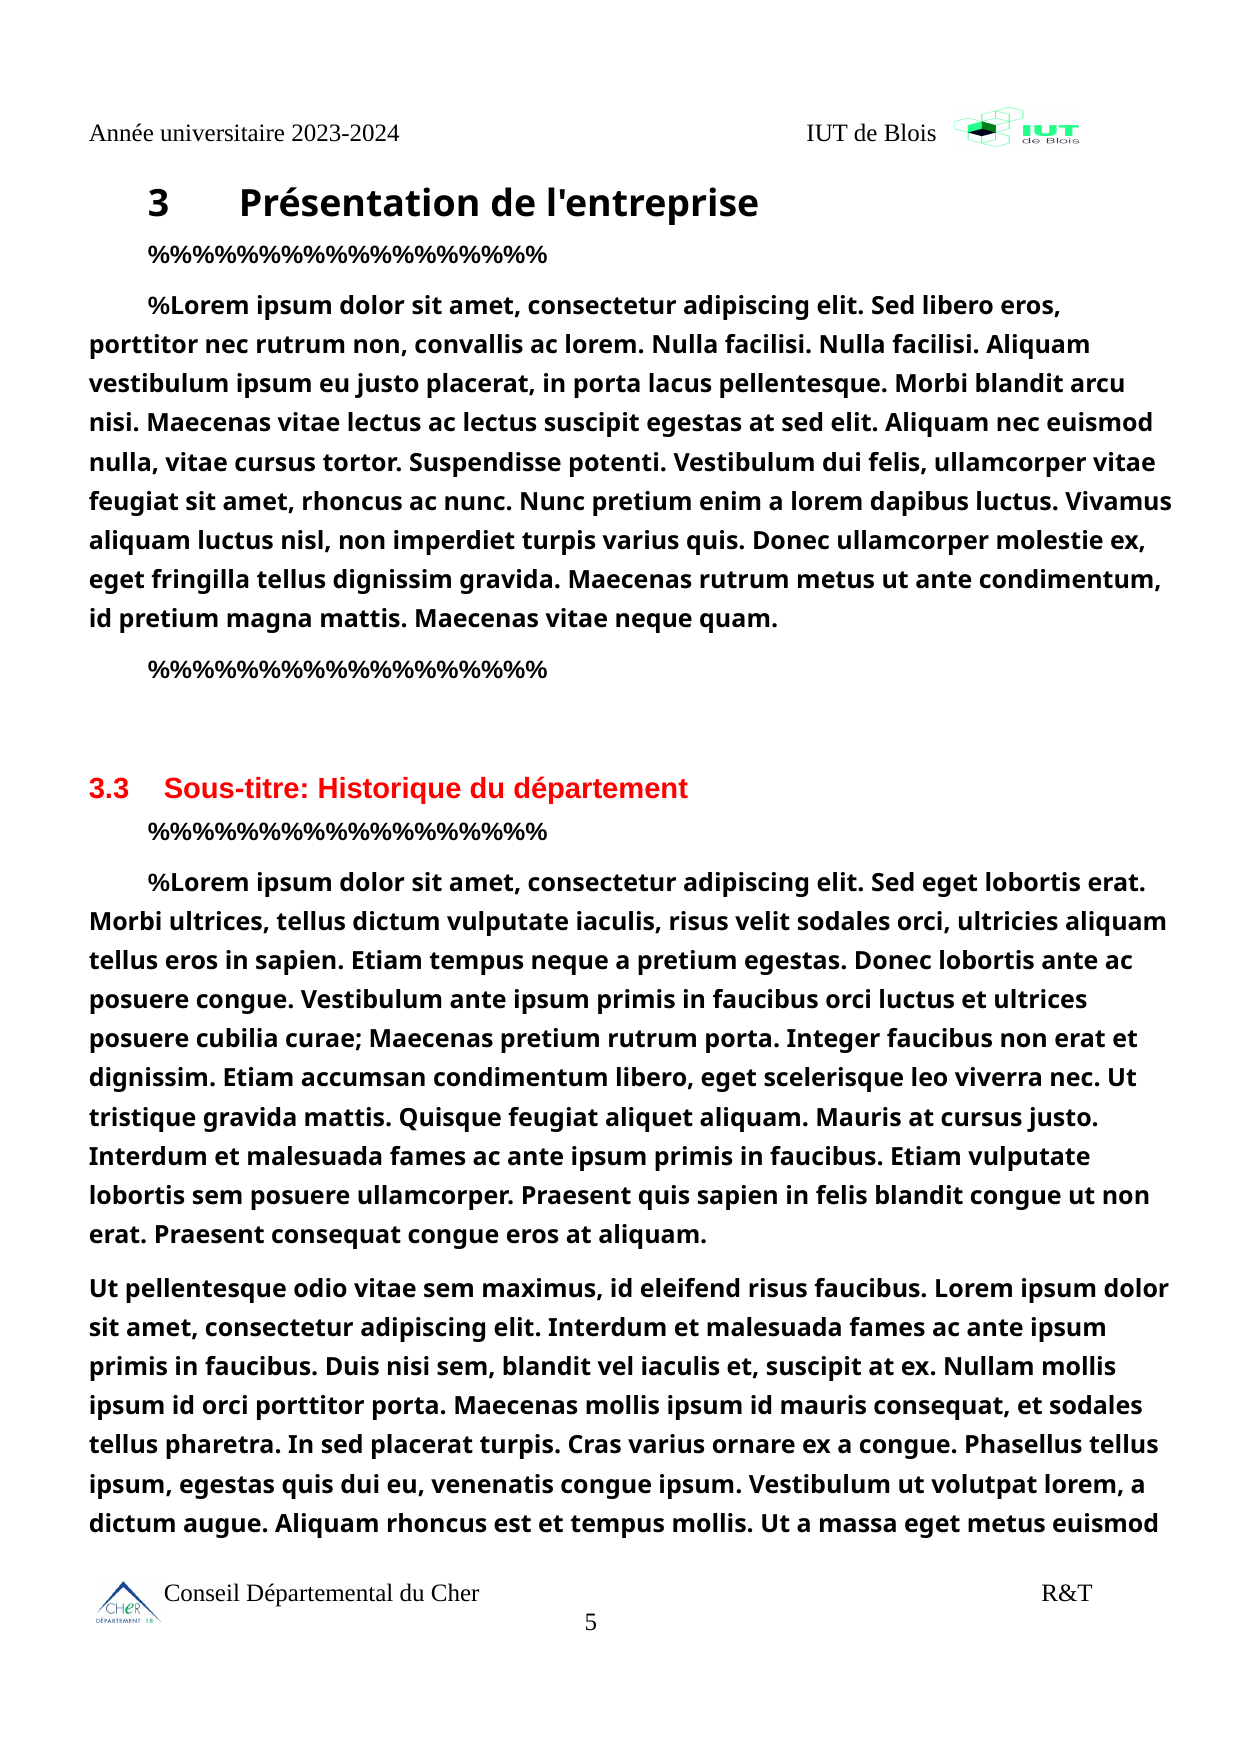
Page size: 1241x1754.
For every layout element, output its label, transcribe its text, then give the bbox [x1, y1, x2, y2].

text %Lorem ipsum dolor sit amet, consectetur adipiscing elit. Sed eget lobortis erat. Morbi ultrices, tellus dictum vulputate iaculis, risus velit sodales orci, ultricies aliquam tellus eros in sapien. Etiam tempus neque a pretium egestas. Donec lobortis ante ac posuere congue. Vestibulum ante ipsum primis in faucibus orci luctus et ultrices posuere cubilia curae; Maecenas pretium rutrum porta. Integer faucibus non erat et dignissim. Etiam accumsan condimentum libero, eget scelerisque leo viverra nec. Ut tristique gravida mattis. Quisque feugiat aliquet aliquam. Mauris at cursus justo. Interdum et malesuada fames ac ante ipsum primis in faucibus. Etiam vulputate lobortis sem posuere ullamcorper. Praesent quis sapien in felis blandit congue ut non erat. Praesent consequat congue eros at aliquam. [88, 864, 1175, 1251]
text %%%%%%%%%%%%%%%%%% [88, 817, 1175, 845]
text %%%%%%%%%%%%%%%%%% [88, 654, 1175, 683]
picture [96, 1581, 162, 1623]
text %%%%%%%%%%%%%%%%%% [88, 240, 1175, 269]
text %Lorem ipsum dolor sit amet, consectetur adipiscing elit. Sed libero eros, porttitor nec rutrum non, convallis ac lorem. Nulla facilisi. Nulla facilisi. Aliquam vestibulum ipsum eu justo placerat, in porta lacus pellentesque. Morbi blandit arcu nisi. Maecenas vitae lectus ac lectus suscipit egestas at sed elit. Aliquam nec euismod nulla, vitae cursus tortor. Suspendisse potenti. Vestibulum dui felis, ullamcorper vitae feugiat sit amet, rhoncus ac nunc. Nunc pretium enim a lorem dapibus luctus. Vivamus aliquam luctus nisl, non imperdiet turpis varius quis. Donec ullamcorper molestie ex, eget fringilla tellus dignissim gravida. Maecenas rutrum metus ut ante condimentum, id pretium magna mattis. Maecenas vitae neque quam. [88, 287, 1175, 635]
text Ut pellentesque odio vitae sem maximus, id eleifend risus faucibus. Lorem ipsum dolor sit amet, consectetur adipiscing elit. Interdum et malesuada fames ac ante ipsum primis in faucibus. Duis nisi sem, blandit vel iaculis et, suscipit at ex. Nullam mollis ipsum id orci porttitor porta. Maecenas mollis ipsum id mauris consequat, et sodales tellus pharetra. In sed placerat turpis. Cras varius ornare ex a congue. Phasellus tellus ipsum, egestas quis dui eu, venenatis congue ipsum. Vestibulum ut volutpat lorem, a dictum augue. Aliquam rhoncus est et tempus mollis. Ut a massa eget metus euismod [88, 1271, 1175, 1539]
subtitle Sous-titre: Historique du département [88, 771, 1175, 804]
subtitle Présentation de l'entreprise [88, 176, 1175, 227]
picture [954, 107, 1079, 147]
